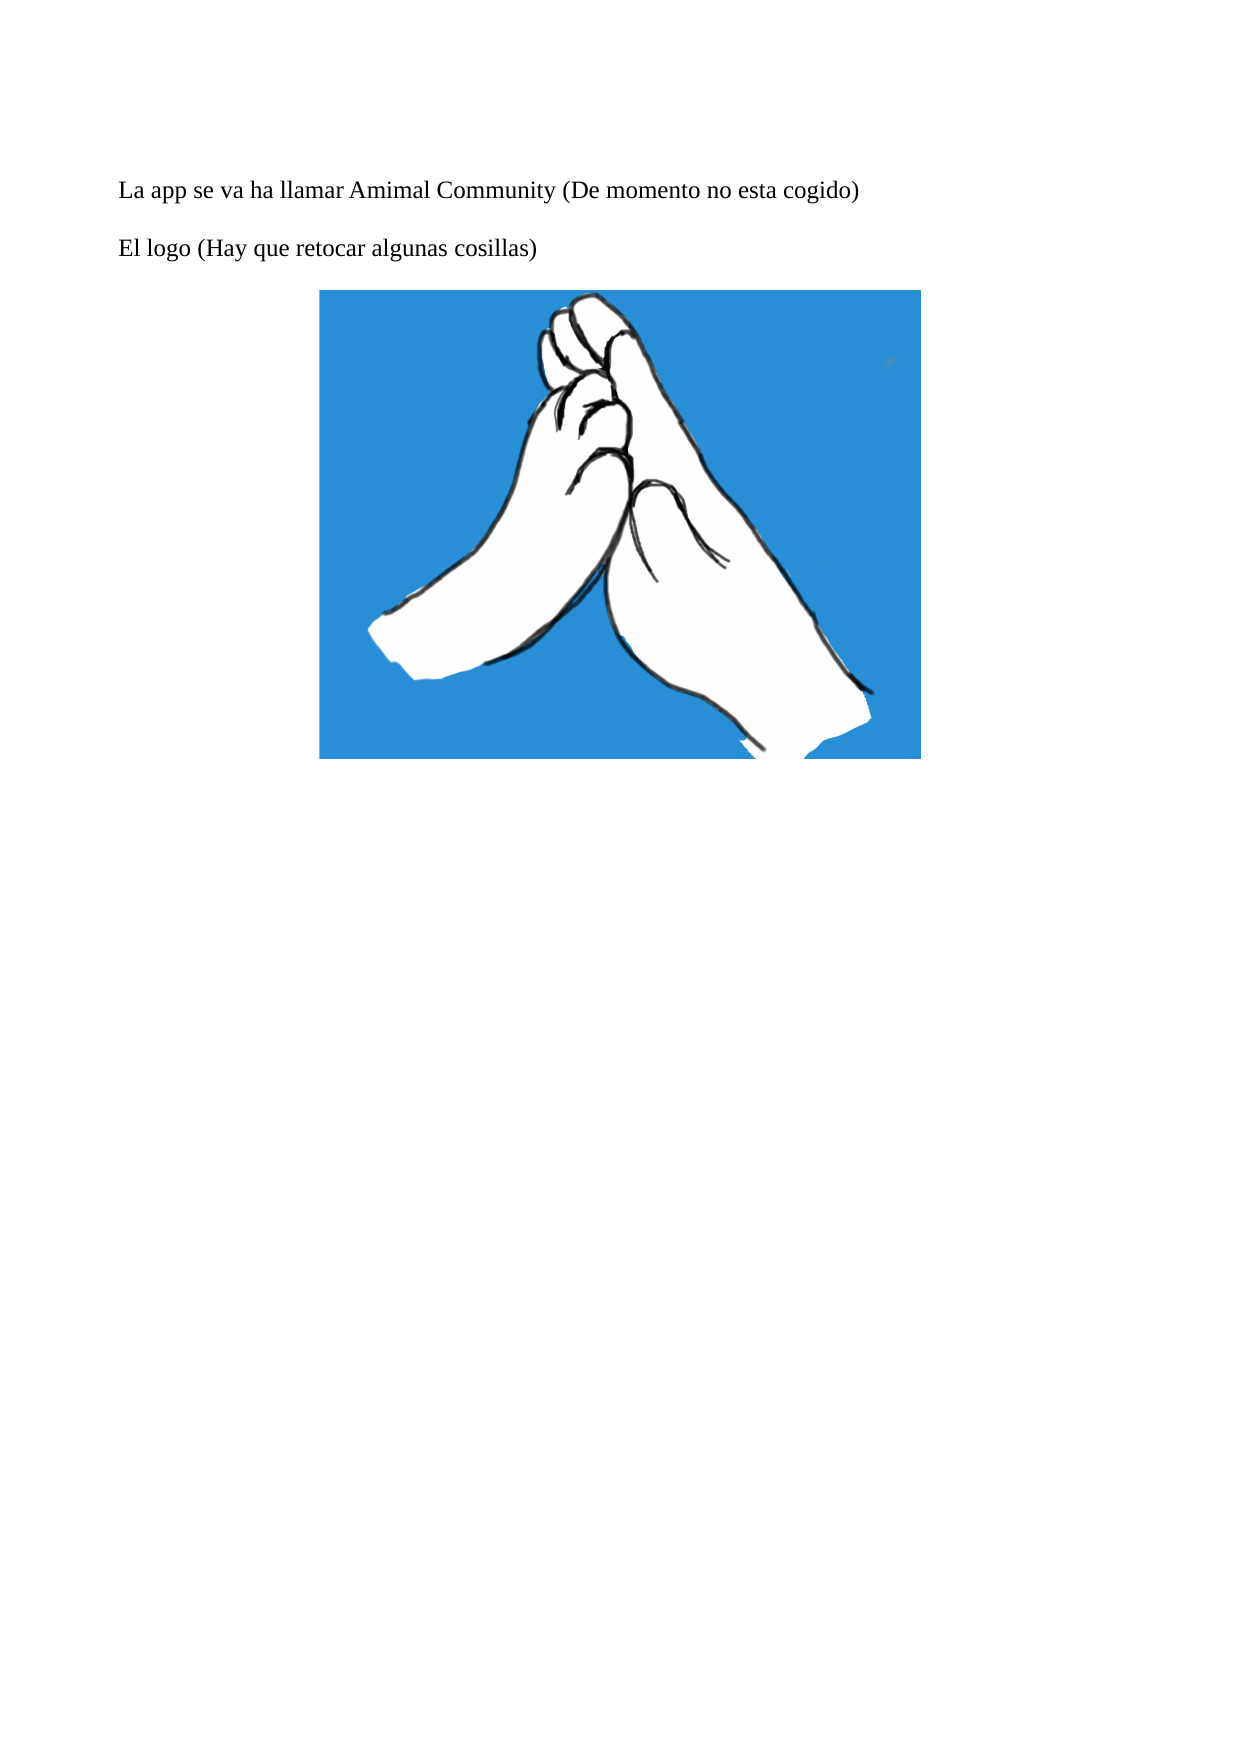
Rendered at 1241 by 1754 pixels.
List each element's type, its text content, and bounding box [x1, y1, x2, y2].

picture [319, 290, 921, 759]
text El logo (Hay que retocar algunas cosillas) [118, 233, 1122, 262]
text La app se va ha llamar Amimal Community (De momento no esta cogido) [118, 176, 1122, 204]
